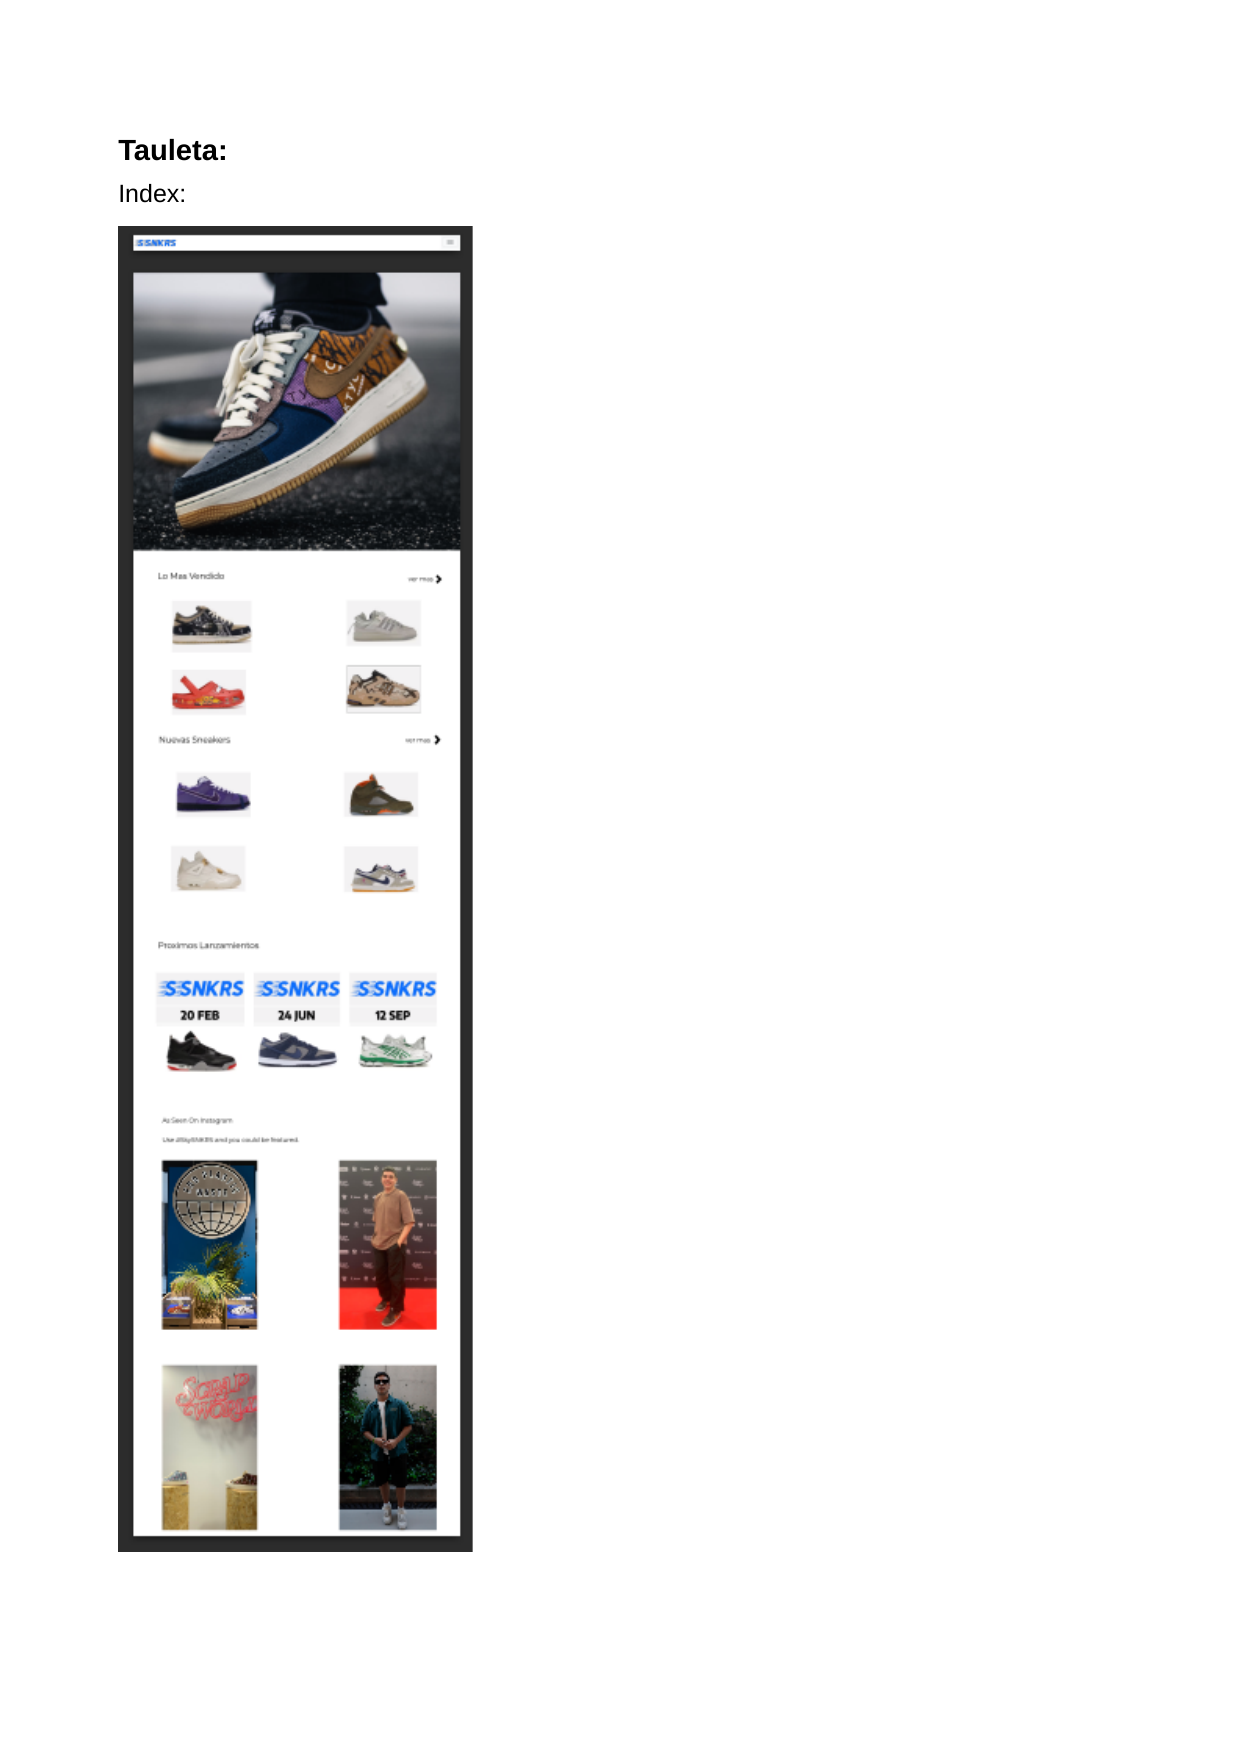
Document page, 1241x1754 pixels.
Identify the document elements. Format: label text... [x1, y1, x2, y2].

text Index: [118, 179, 1122, 207]
subtitle Tauleta: [118, 133, 1122, 166]
picture [118, 226, 473, 1552]
